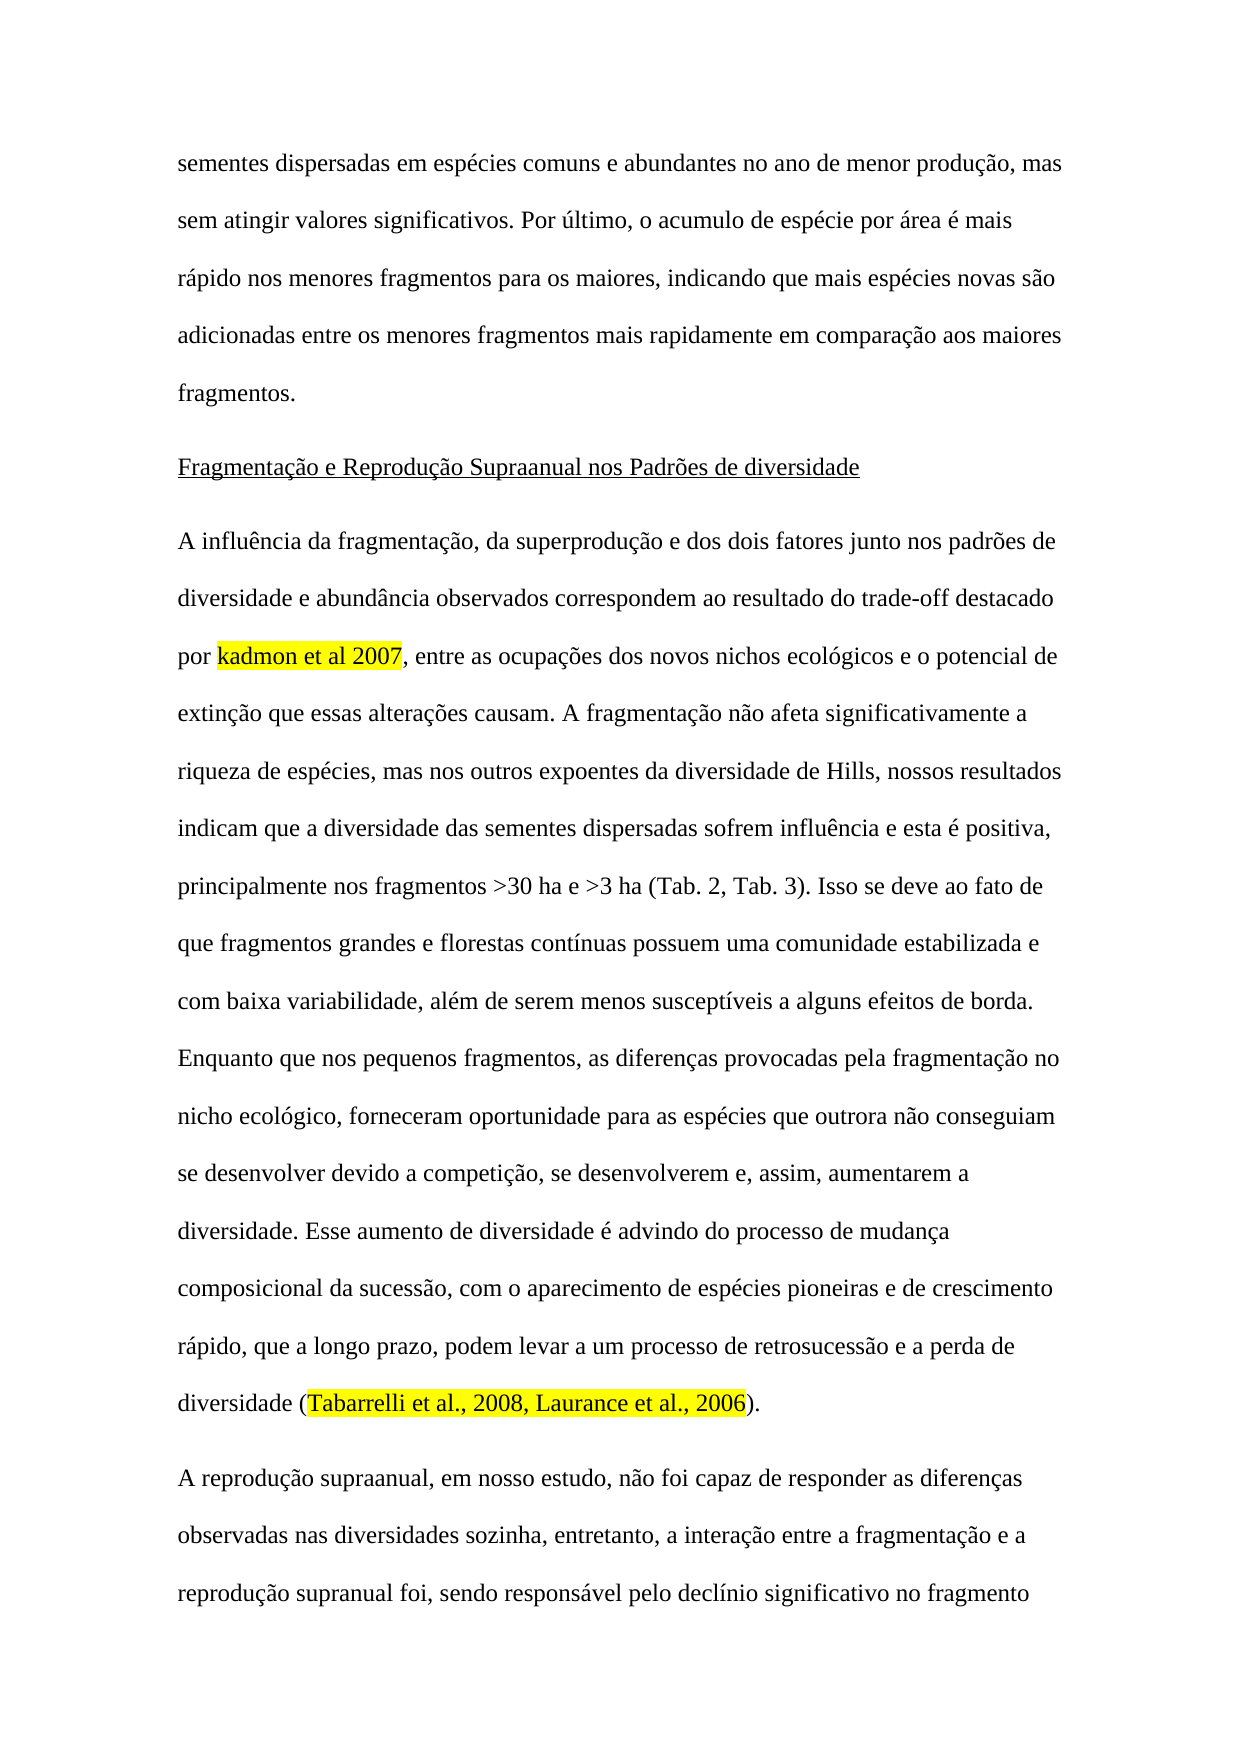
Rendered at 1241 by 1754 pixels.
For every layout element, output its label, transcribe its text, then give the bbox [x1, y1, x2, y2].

text sementes dispersadas em espécies comuns e abundantes no ano de menor produção, mas sem atingir valores significativos. Por último, o acumulo de espécie por área é mais rápido nos menores fragmentos para os maiores, indicando que mais espécies novas são adicionadas entre os menores fragmentos mais rapidamente em comparação aos maiores fragmentos. [177, 148, 1063, 406]
text Fragmentação e Reprodução Supraanual nos Padrões de diversidade [177, 452, 1063, 481]
text A reprodução supraanual, em nosso estudo, não foi capaz de responder as diferenças observadas nas diversidades sozinha, entretanto, a interação entre a fragmentação e a reprodução supranual foi, sendo responsável pelo declínio significativo no fragmento [177, 1463, 1063, 1606]
text A influência da fragmentação, da superprodução e dos dois fatores junto nos padrões de diversidade e abundância observados correspondem ao resultado do trade-off destacado por kadmon et al 2007, entre as ocupações dos novos nichos ecológicos e o potencial de extinção que essas alterações causam. A fragmentação não afeta significativamente a riqueza de espécies, mas nos outros expoentes da diversidade de Hills, nossos resultados indicam que a diversidade das sementes dispersadas sofrem influência e esta é positiva, principalmente nos fragmentos >30 ha e >3 ha (Tab. 2, Tab. 3). Isso se deve ao fato de que fragmentos grandes e florestas contínuas possuem uma comunidade estabilizada e com baixa variabilidade, além de serem menos susceptíveis a alguns efeitos de borda. Enquanto que nos pequenos fragmentos, as diferenças provocadas pela fragmentação no nicho ecológico, forneceram oportunidade para as espécies que outrora não conseguiam se desenvolver devido a competição, se desenvolverem e, assim, aumentarem a diversidade. Esse aumento de diversidade é advindo do processo de mudança composicional da sucessão, com o aparecimento de espécies pioneiras e de crescimento rápido, que a longo prazo, podem levar a um processo de retrosucessão e a perda de diversidade (Tabarrelli et al., 2008, Laurance et al., 2006). [177, 526, 1063, 1417]
